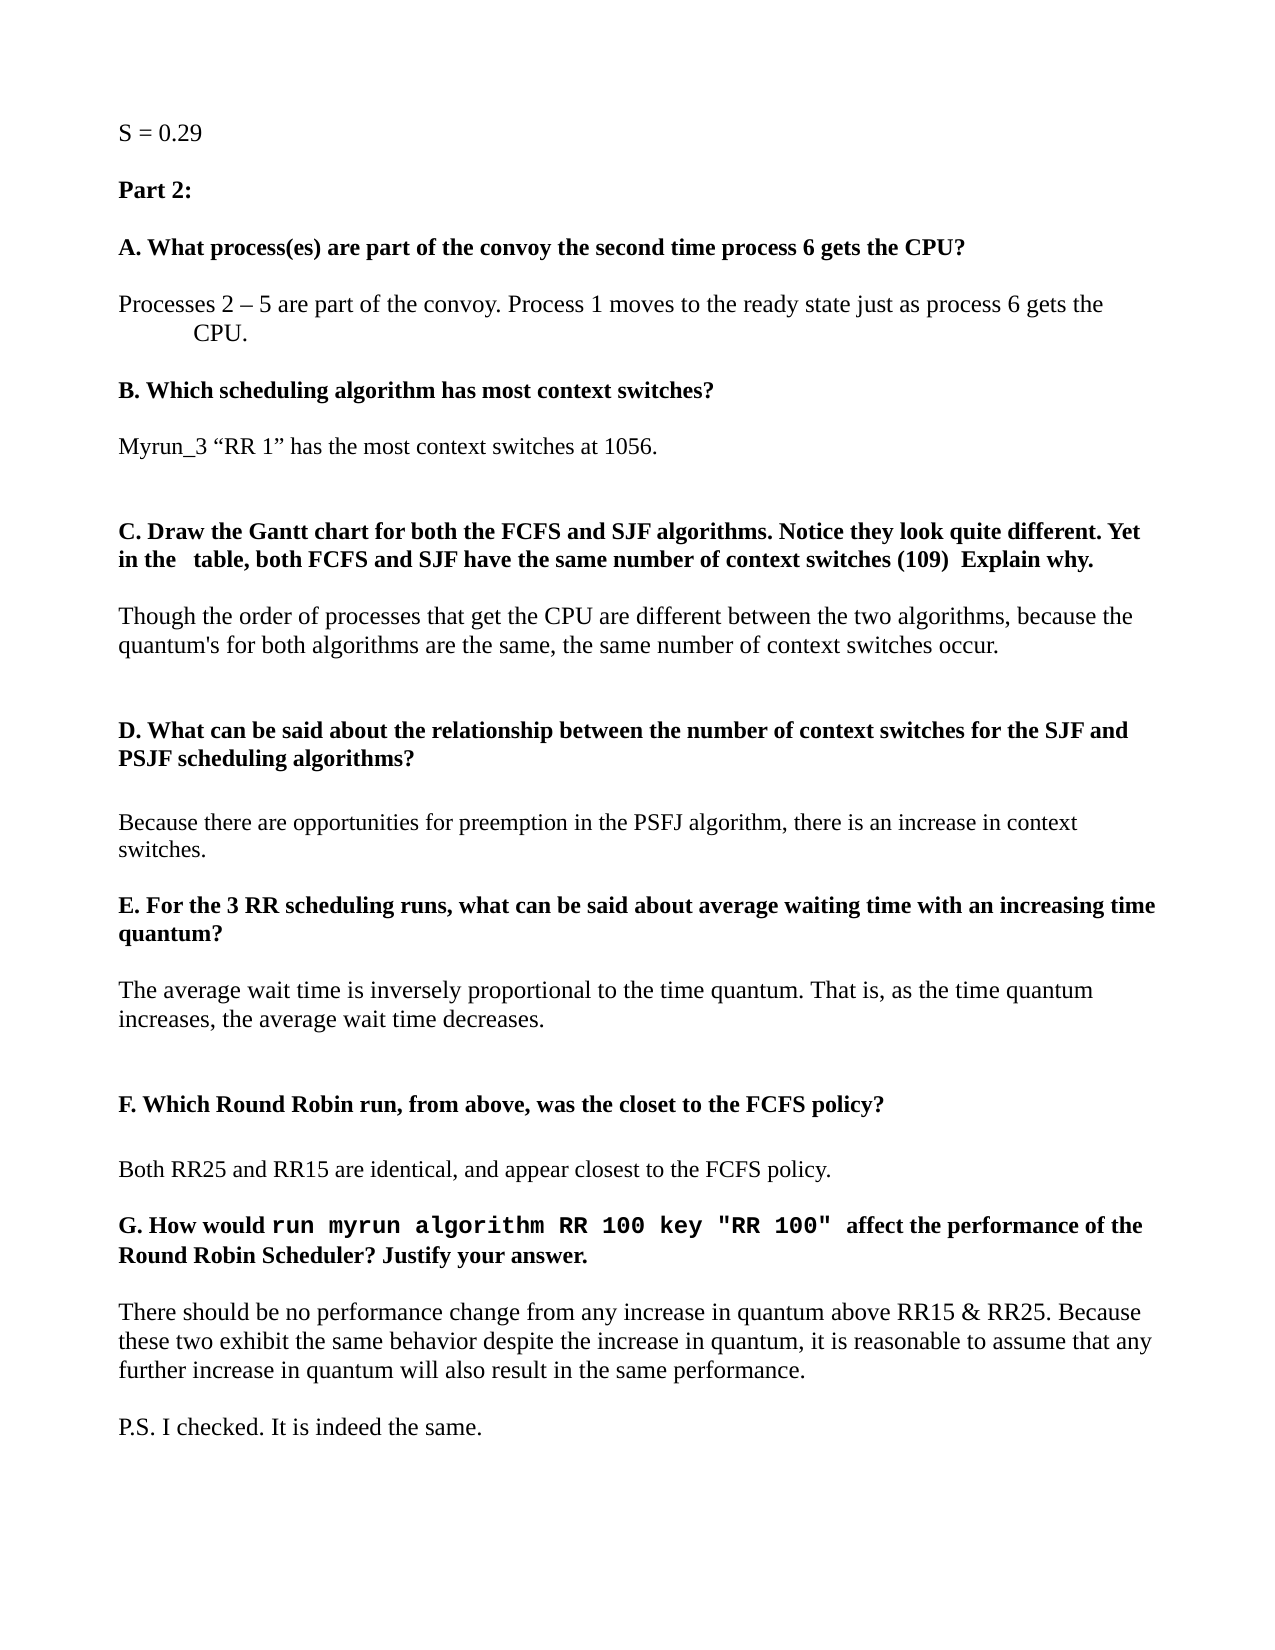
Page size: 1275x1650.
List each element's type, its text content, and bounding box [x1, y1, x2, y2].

text C. Draw the Gantt chart for both the FCFS and SJF algorithms. Notice they look quite different. Yet in the table, both FCFS and SJF have the same number of context switches (109) Explain why. [118, 517, 1157, 572]
text Myrun_3 “RR 1” has the most context switches at 1056. [118, 432, 1157, 460]
text Though the order of processes that get the CPU are different between the two algorithms, because the quantum's for both algorithms are the same, the same number of context switches occur. [118, 601, 1157, 659]
text Because there are opportunities for preemption in the PSFJ algorithm, there is an increase in context switches. [118, 807, 1157, 863]
text The average wait time is inversely proportional to the time quantum. That is, as the time quantum increases, the average wait time decreases. [118, 975, 1157, 1033]
text Processes 2 – 5 are part of the convoy. Process 1 moves to the ready state just as process 6 gets the CPU. [118, 289, 1157, 347]
text G. How would run myrun algorithm RR 100 key "RR 100" affect the performance of the Round Robin Scheduler? Justify your answer. [118, 1211, 1157, 1269]
text Part 2: [118, 176, 1157, 204]
text D. What can be said about the relationship between the number of context switches for the SJF and PSJF scheduling algorithms? [118, 716, 1157, 771]
text S = 0.29 [118, 118, 1157, 147]
text F. Which Round Robin run, from above, was the closet to the FCFS policy? [118, 1090, 1157, 1118]
text P.S. I checked. It is indeed the same. [118, 1412, 1157, 1441]
text A. What process(es) are part of the convoy the second time process 6 gets the CPU? [118, 233, 1157, 261]
text B. Which scheduling algorithm has most context switches? [118, 376, 1157, 403]
text E. For the 3 RR scheduling runs, what can be said about average waiting time with an increasing time quantum? [118, 891, 1157, 947]
text Both RR25 and RR15 are identical, and appear closest to the FCFS policy. [118, 1155, 1157, 1183]
text There should be no performance change from any increase in quantum above RR15 & RR25. Because these two exhibit the same behavior despite the increase in quantum, it is reasonable to assume that any further increase in quantum will also result in the same performance. [118, 1297, 1157, 1384]
